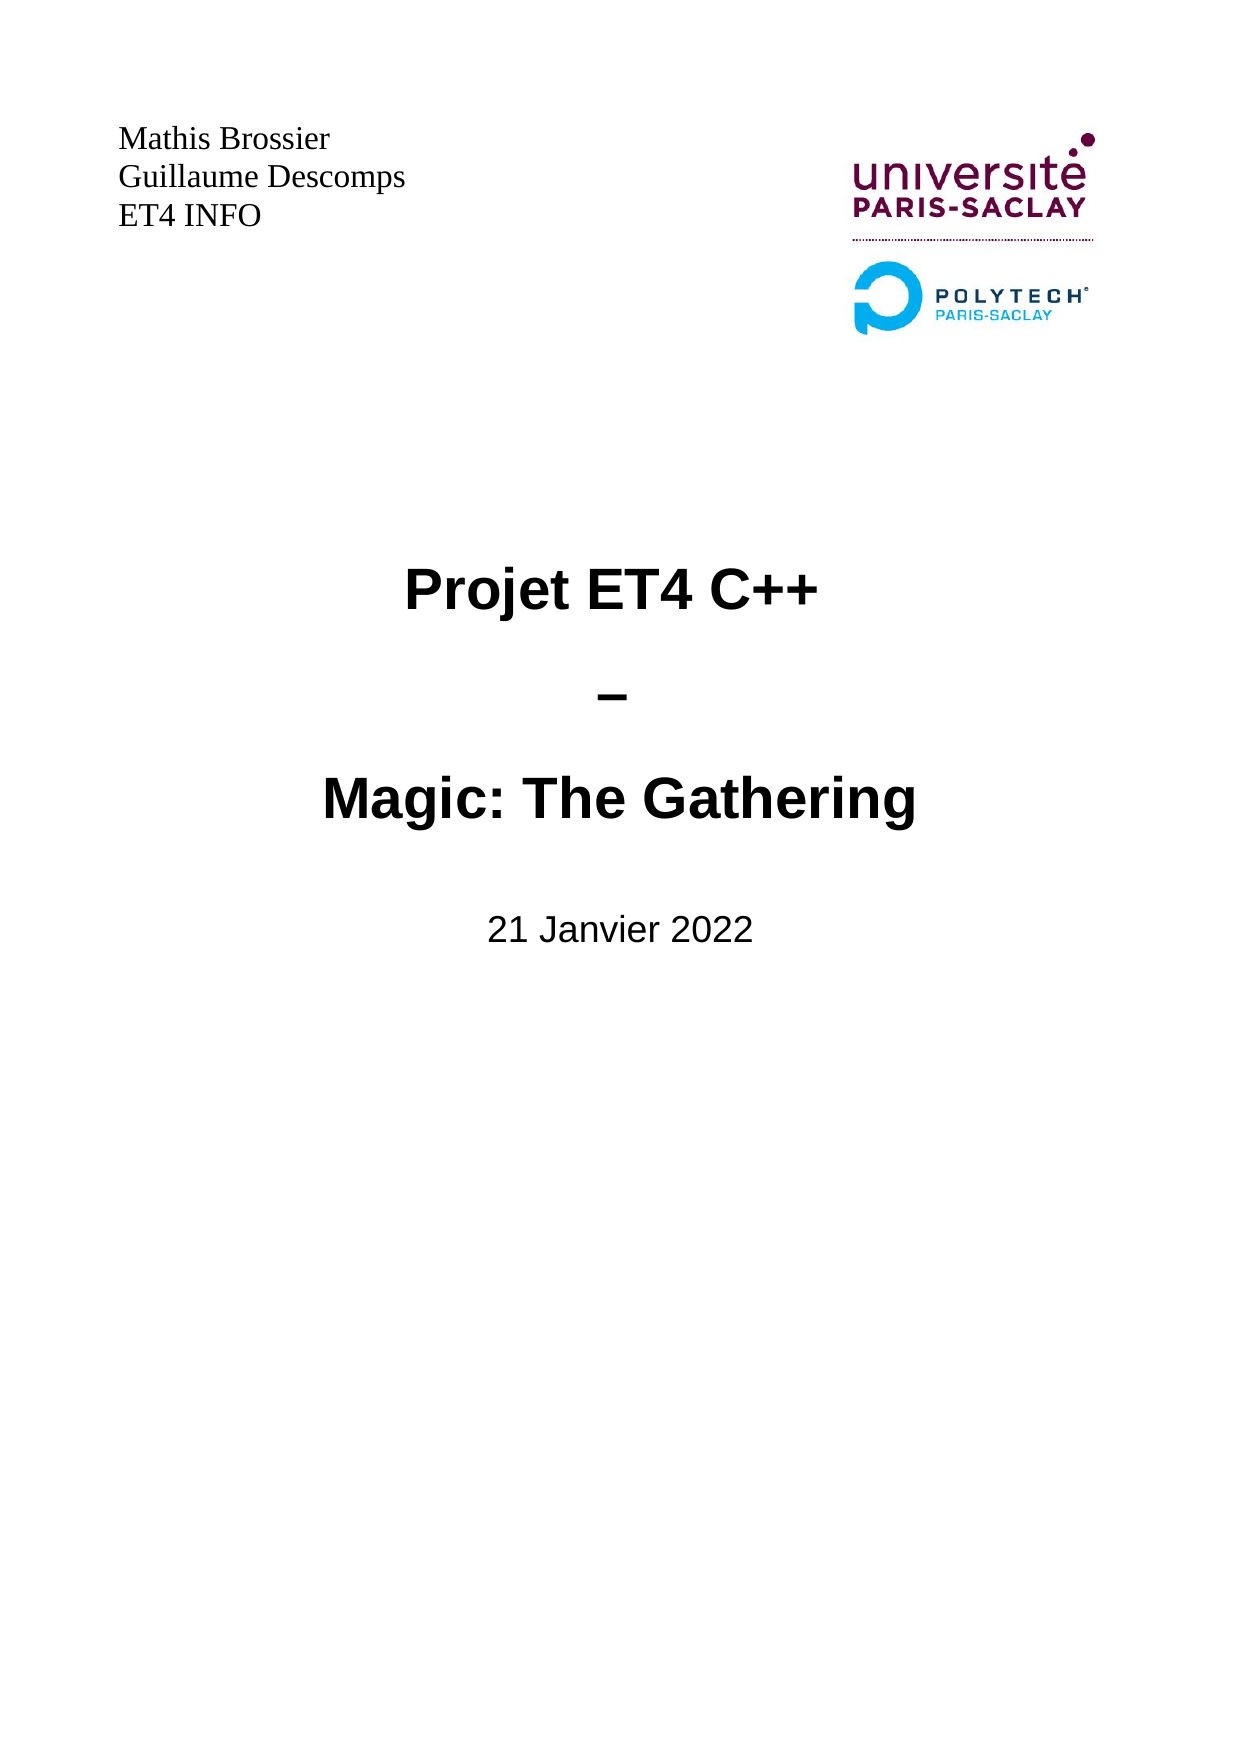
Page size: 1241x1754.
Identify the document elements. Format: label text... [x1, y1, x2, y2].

subtitle 21 Janvier 2022 [118, 907, 1122, 950]
title Projet ET4 C++ [118, 554, 1122, 622]
title Magic: The Gathering [118, 764, 1122, 831]
picture [831, 110, 1117, 366]
text Guillaume Descomps [118, 156, 831, 195]
text Mathis Brossier [118, 118, 831, 156]
title – [118, 659, 1122, 726]
text [1117, 195, 1122, 233]
text ET4 INFO [118, 195, 831, 233]
